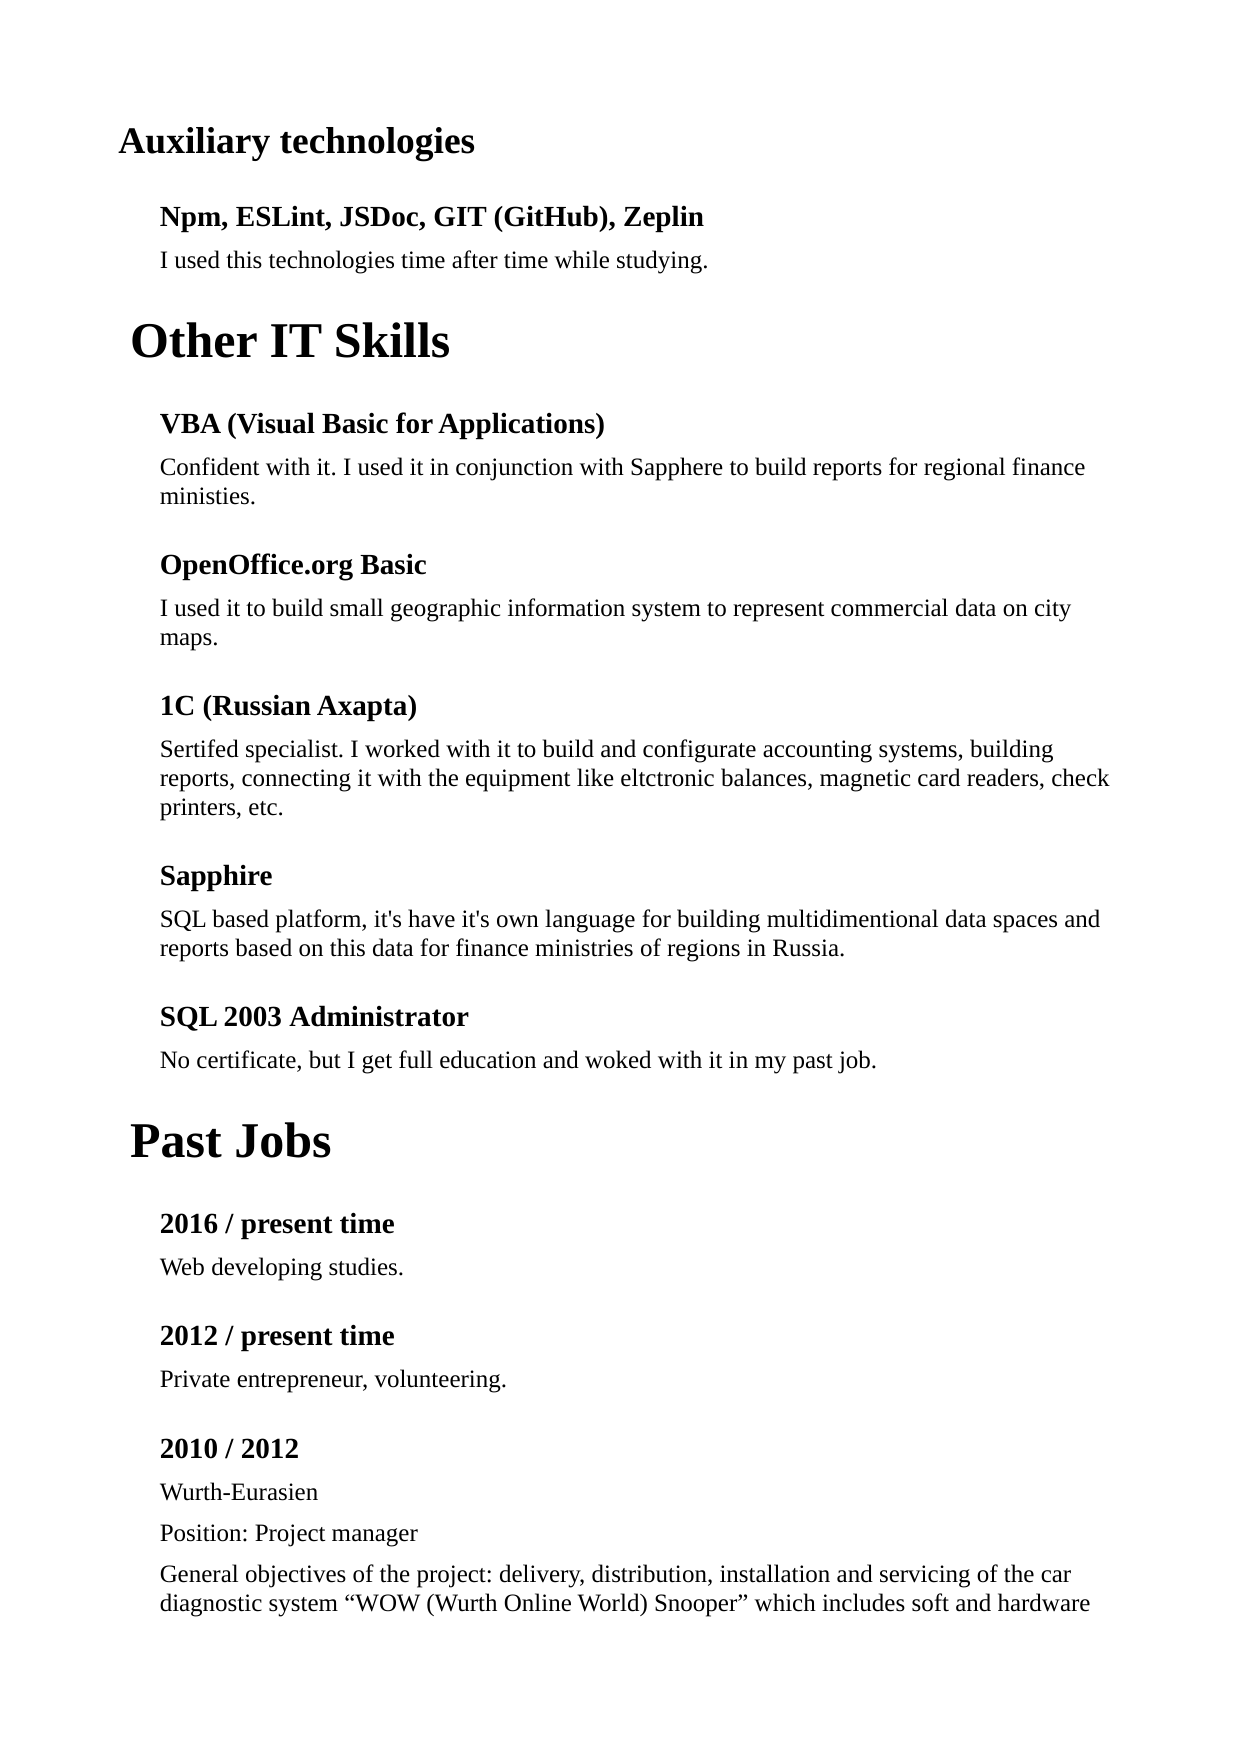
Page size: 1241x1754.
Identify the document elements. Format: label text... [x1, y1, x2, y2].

text Confident with it. I used it in conjunction with Sapphere to build reports for regional finance ministies. [159, 452, 1122, 509]
text Sertifed specialist. I worked with it to build and configurate accounting systems, building reports, connecting it with the equipment like eltctronic balances, magnetic card readers, check printers, etc. [159, 734, 1122, 820]
text No certificate, but I get full education and woked with it in my past job. [159, 1045, 1122, 1074]
subtitle 2010 / 2012 [159, 1431, 1122, 1464]
text SQL based platform, it's have it's own language for building multidimentional data spaces and reports based on this data for finance ministries of regions in Russia. [159, 904, 1122, 961]
text Private entrepreneur, volunteering. [159, 1364, 1122, 1393]
subtitle Npm, ESLint, JSDoc, GIT (GitHub), Zeplin [159, 199, 1122, 232]
subtitle 2016 / present time [159, 1206, 1122, 1240]
text Wurth-Eurasien [159, 1477, 1122, 1506]
text I used this technologies time after time while studying. [159, 245, 1122, 273]
subtitle Auxiliary technologies [118, 118, 1122, 161]
text Web developing studies. [159, 1252, 1122, 1281]
text Position: Project manager [159, 1518, 1122, 1547]
subtitle OpenOffice.org Basic [159, 547, 1122, 581]
subtitle Sapphire [159, 858, 1122, 891]
text I used it to build small geographic information system to represent commercial data on city maps. [159, 593, 1122, 651]
subtitle 2012 / present time [159, 1318, 1122, 1352]
subtitle Past Jobs [130, 1111, 1122, 1169]
subtitle 1C (Russian Axapta) [159, 688, 1122, 722]
subtitle VBA (Visual Basic for Applications) [159, 406, 1122, 439]
subtitle Other IT Skills [130, 311, 1122, 368]
text General objectives of the project: delivery, distribution, installation and servicing of the car diagnostic system “WOW (Wurth Online World) Snooper” which includes soft and hardware [159, 1559, 1122, 1617]
subtitle SQL 2003 Administrator [159, 999, 1122, 1032]
